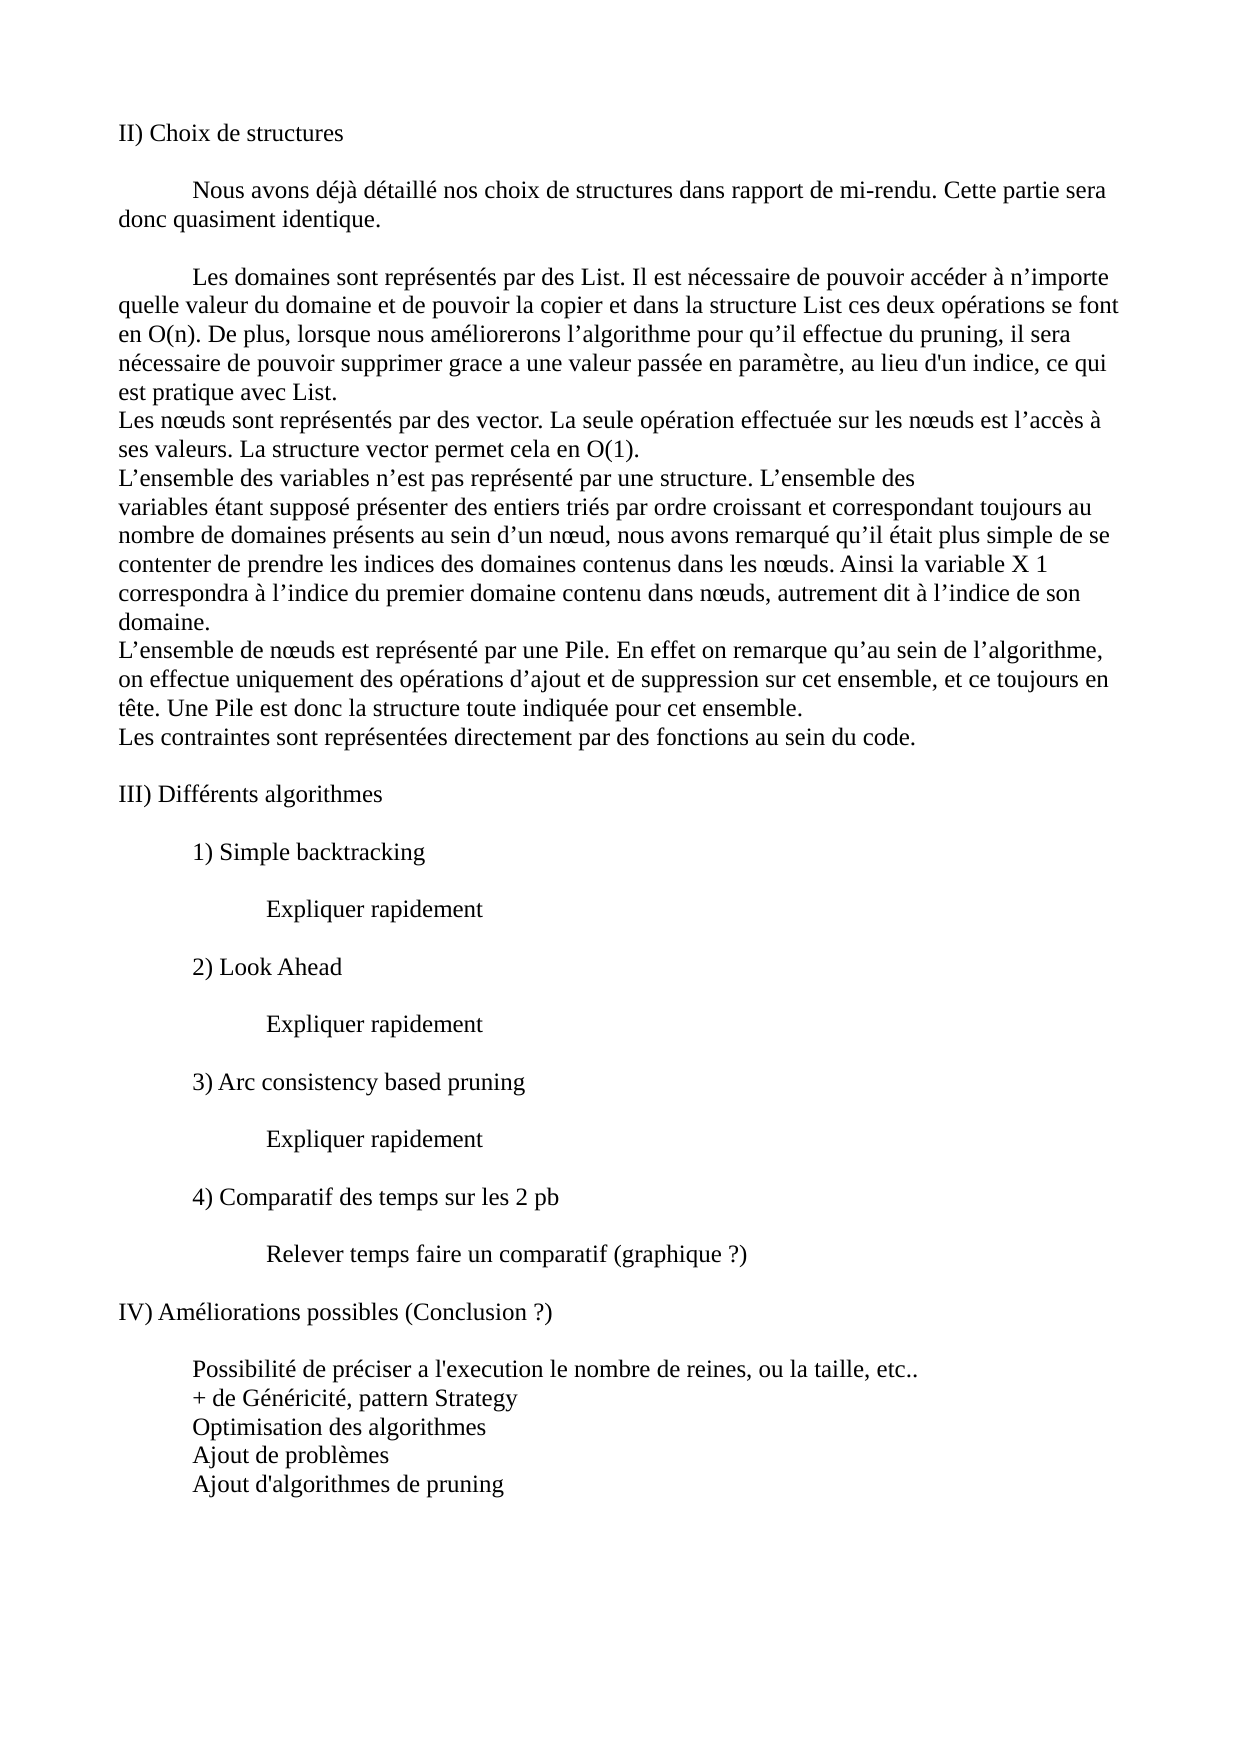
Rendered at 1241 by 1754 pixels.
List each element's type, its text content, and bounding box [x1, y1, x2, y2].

text variables étant supposé présenter des entiers triés par ordre croissant et correspondant toujours au nombre de domaines présents au sein d’un nœud, nous avons remarqué qu’il était plus simple de se contenter de prendre les indices des domaines contenus dans les nœuds. Ainsi la variable X 1 correspondra à l’indice du premier domaine contenu dans nœuds, autrement dit à l’indice de son domaine. [118, 492, 1122, 636]
text 1) Simple backtracking [118, 837, 1122, 866]
text L’ensemble des variables n’est pas représenté par une structure. L’ensemble des [118, 463, 1122, 492]
text Ajout de problèmes [118, 1441, 1122, 1469]
text 3) Arc consistency based pruning [118, 1067, 1122, 1096]
text Relever temps faire un comparatif (graphique ?) [118, 1239, 1122, 1268]
text Ajout d'algorithmes de pruning [118, 1469, 1122, 1498]
text Possibilité de préciser a l'execution le nombre de reines, ou la taille, etc.. [118, 1354, 1122, 1383]
text Les nœuds sont représentés par des vector. La seule opération effectuée sur les nœuds est l’accès à ses valeurs. La structure vector permet cela en O(1). [118, 406, 1122, 463]
text + de Généricité, pattern Strategy [118, 1383, 1122, 1412]
text III) Différents algorithmes [118, 779, 1122, 808]
text II) Choix de structures [118, 118, 1122, 147]
text Optimisation des algorithmes [118, 1412, 1122, 1441]
text Expliquer rapidement [118, 1009, 1122, 1038]
text Expliquer rapidement [118, 894, 1122, 923]
text Expliquer rapidement [118, 1124, 1122, 1153]
text Les contraintes sont représentées directement par des fonctions au sein du code. [118, 722, 1122, 751]
text Les domaines sont représentés par des List. Il est nécessaire de pouvoir accéder à n’importe quelle valeur du domaine et de pouvoir la copier et dans la structure List ces deux opérations se font en O(n). De plus, lorsque nous améliorerons l’algorithme pour qu’il effectue du pruning, il sera nécessaire de pouvoir supprimer grace a une valeur passée en paramètre, au lieu d'un indice, ce qui est pratique avec List. [118, 262, 1122, 406]
text IV) Améliorations possibles (Conclusion ?) [118, 1297, 1122, 1326]
text 4) Comparatif des temps sur les 2 pb [118, 1182, 1122, 1211]
text 2) Look Ahead [118, 952, 1122, 981]
text L’ensemble de nœuds est représenté par une Pile. En effet on remarque qu’au sein de l’algorithme, on effectue uniquement des opérations d’ajout et de suppression sur cet ensemble, et ce toujours en tête. Une Pile est donc la structure toute indiquée pour cet ensemble. [118, 636, 1122, 722]
text Nous avons déjà détaillé nos choix de structures dans rapport de mi-rendu. Cette partie sera donc quasiment identique. [118, 176, 1122, 233]
